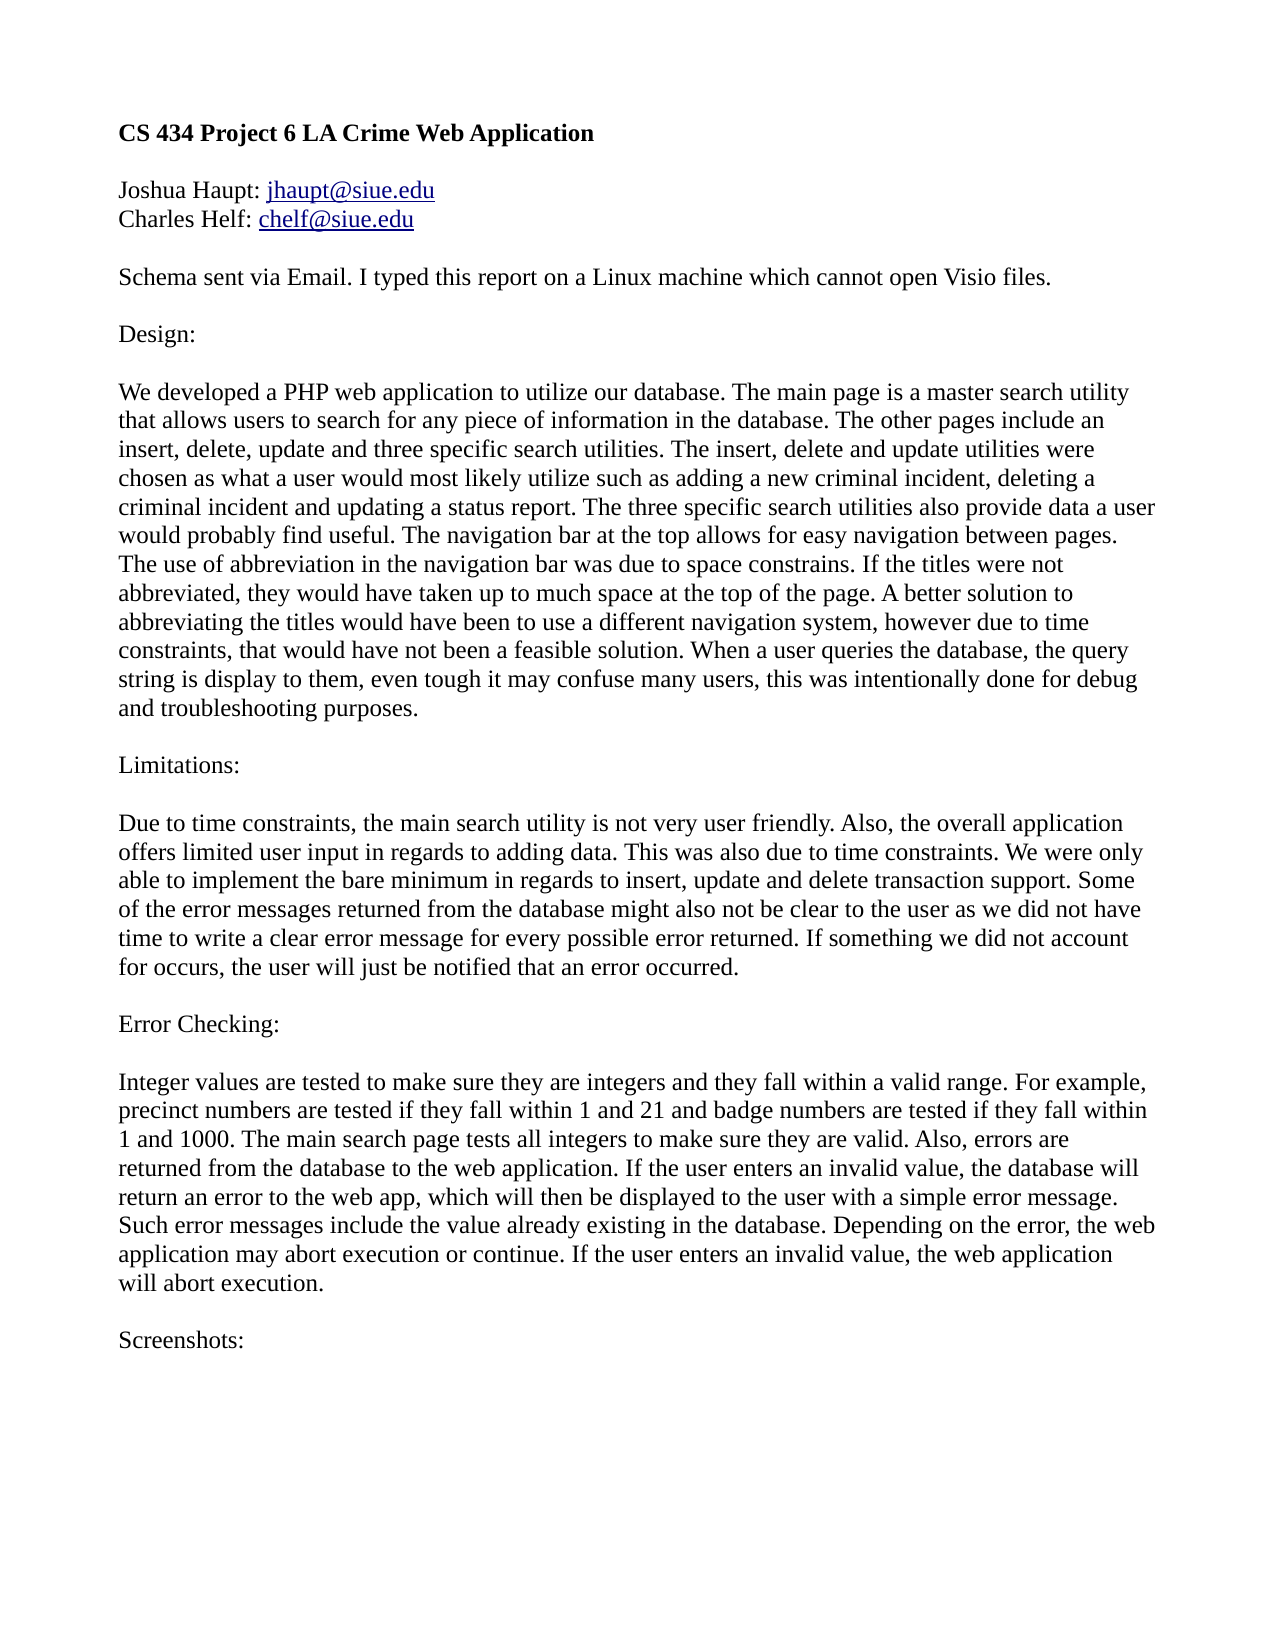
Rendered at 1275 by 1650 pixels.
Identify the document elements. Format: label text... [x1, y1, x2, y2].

text Error Checking: [118, 1009, 1157, 1038]
text CS 434 Project 6 LA Crime Web Application [118, 118, 1157, 147]
text Integer values are tested to make sure they are integers and they fall within a valid range. For example, precinct numbers are tested if they fall within 1 and 21 and badge numbers are tested if they fall within 1 and 1000. The main search page tests all integers to make sure they are valid. Also, errors are returned from the database to the web application. If the user enters an invalid value, the database will return an error to the web app, which will then be displayed to the user with a simple error message. Such error messages include the value already existing in the database. Depending on the error, the web application may abort execution or continue. If the user enters an invalid value, the web application will abort execution. [118, 1067, 1157, 1297]
text Screenshots: [118, 1326, 1157, 1354]
text Joshua Haupt: jhaupt@siue.edu [118, 176, 1157, 204]
text We developed a PHP web application to utilize our database. The main page is a master search utility that allows users to search for any piece of information in the database. The other pages include an insert, delete, update and three specific search utilities. The insert, delete and update utilities were chosen as what a user would most likely utilize such as adding a new criminal incident, deleting a criminal incident and updating a status report. The three specific search utilities also provide data a user would probably find useful. The navigation bar at the top allows for easy navigation between pages. The use of abbreviation in the navigation bar was due to space constrains. If the titles were not abbreviated, they would have taken up to much space at the top of the page. A better solution to abbreviating the titles would have been to use a different navigation system, however due to time constraints, that would have not been a feasible solution. When a user queries the database, the query string is display to them, even tough it may confuse many users, this was intentionally done for debug and troubleshooting purposes. [118, 377, 1157, 722]
text Schema sent via Email. I typed this report on a Linux machine which cannot open Visio files. [118, 262, 1157, 291]
text Charles Helf: chelf@siue.edu [118, 204, 1157, 233]
text Due to time constraints, the main search utility is not very user friendly. Also, the overall application offers limited user input in regards to adding data. This was also due to time constraints. We were only able to implement the bare minimum in regards to insert, update and delete transaction support. Some of the error messages returned from the database might also not be clear to the user as we did not have time to write a clear error message for every possible error returned. If something we did not account for occurs, the user will just be notified that an error occurred. [118, 808, 1157, 981]
text Design: [118, 319, 1157, 348]
text Limitations: [118, 751, 1157, 779]
